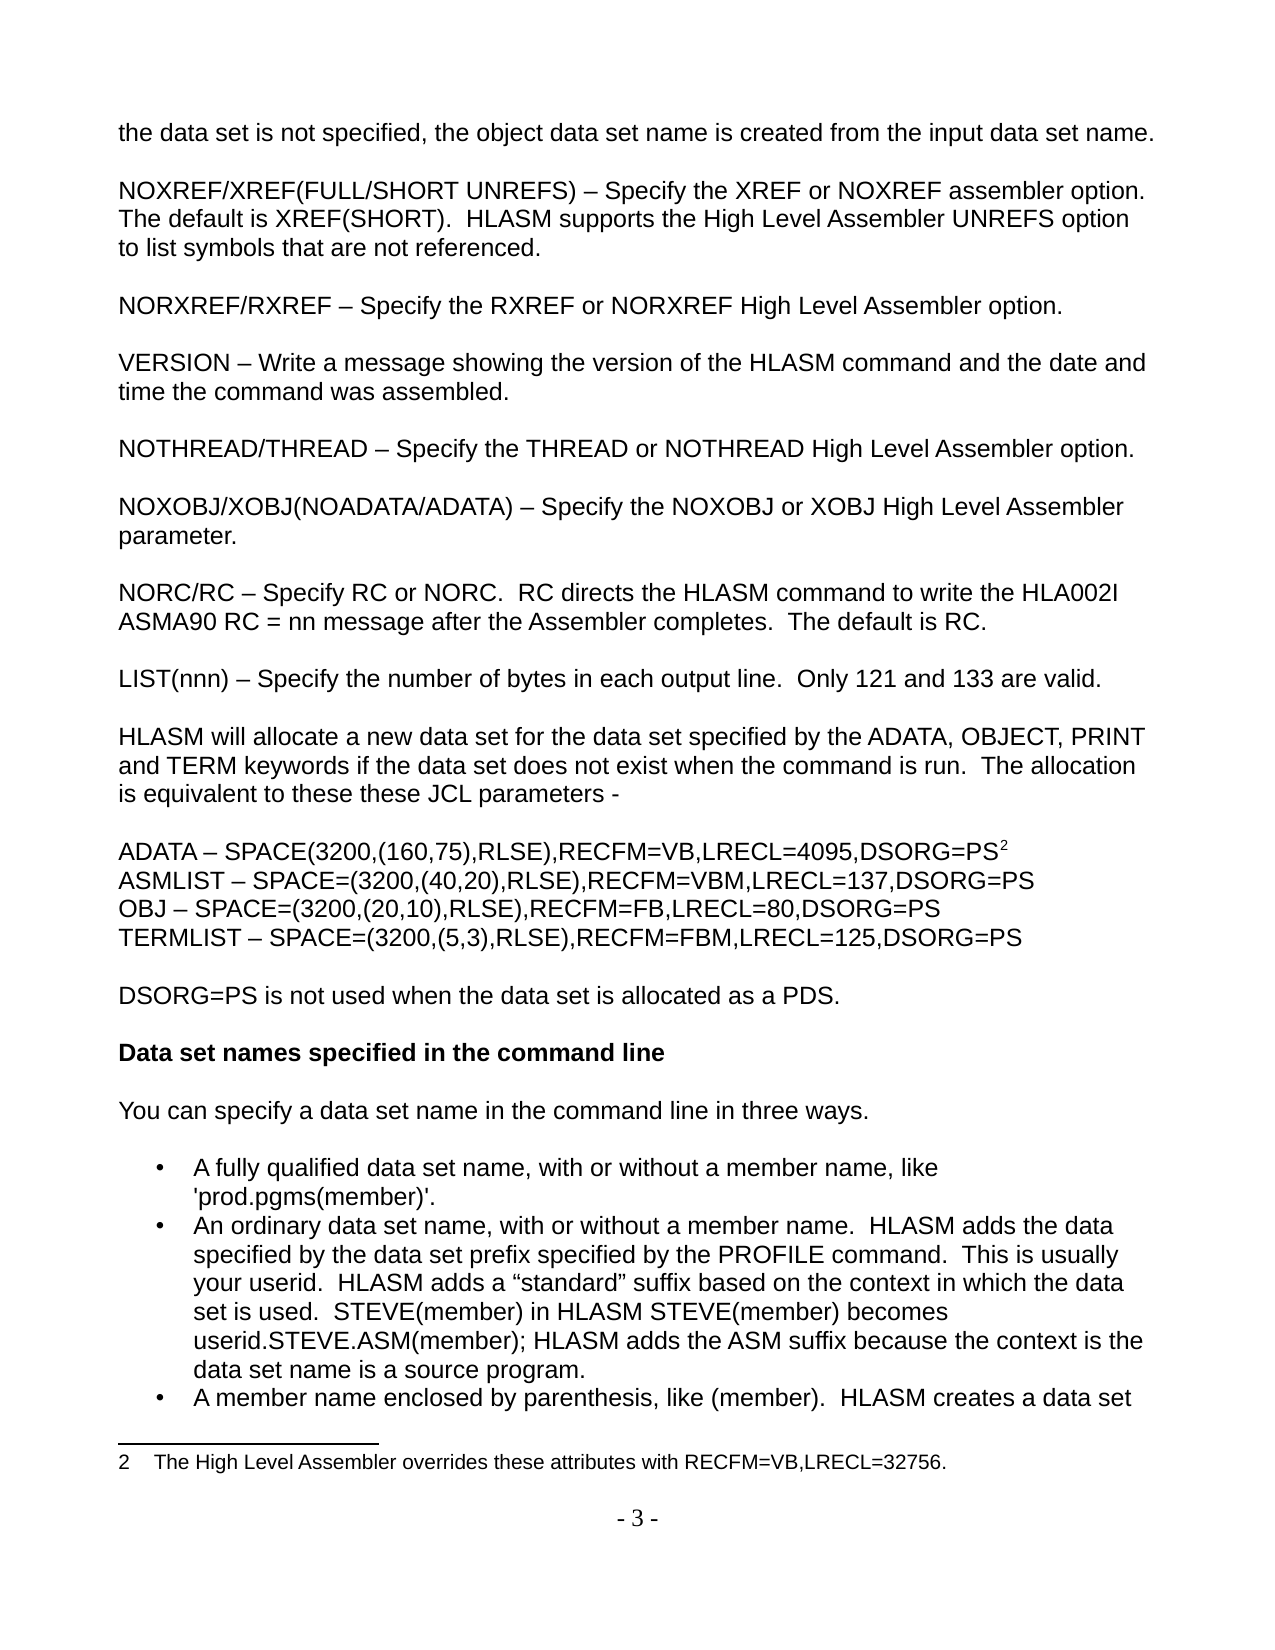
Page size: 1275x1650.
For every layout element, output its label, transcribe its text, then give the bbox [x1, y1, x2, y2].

text TERMLIST – SPACE=(3200,(5,3),RLSE),RECFM=FBM,LRECL=125,DSORG=PS [118, 923, 1157, 952]
list A fully qualified data set name, with or without a member name, like 'prod.pgms(member)'. [156, 1153, 1157, 1211]
text HLASM will allocate a new data set for the data set specified by the ADATA, OBJECT, PRINT and TERM keywords if the data set does not exist when the command is run. The allocation is equivalent to these these JCL parameters - [118, 722, 1157, 808]
text NOTHREAD/THREAD – Specify the THREAD or NOTHREAD High Level Assembler option. [118, 434, 1157, 463]
text The High Level Assembler overrides these attributes with RECFM=VB,LRECL=32756. [118, 1450, 1157, 1474]
text the data set is not specified, the object data set name is created from the input data set name. [118, 118, 1157, 147]
text VERSION – Write a message showing the version of the HLASM command and the date and time the command was assembled. [118, 348, 1157, 406]
text Data set names specified in the command line [118, 1038, 1157, 1067]
list A member name enclosed by parenthesis, like (member). HLASM creates a data set [156, 1383, 1157, 1412]
text NOXOBJ/XOBJ(NOADATA/ADATA) – Specify the NOXOBJ or XOBJ High Level Assembler parameter. [118, 492, 1157, 549]
list An ordinary data set name, with or without a member name. HLASM adds the data specified by the data set prefix specified by the PROFILE command. This is usually your userid. HLASM adds a “standard” suffix based on the context in which the data set is used. STEVE(member) in HLASM STEVE(member) becomes userid.STEVE.ASM(member); HLASM adds the ASM suffix because the context is the data set name is a source program. [156, 1211, 1157, 1383]
text NORXREF/RXREF – Specify the RXREF or NORXREF High Level Assembler option. [118, 291, 1157, 319]
text LIST(nnn) – Specify the number of bytes in each output line. Only 121 and 133 are valid. [118, 664, 1157, 693]
text NORC/RC – Specify RC or NORC. RC directs the HLASM command to write the HLA002I ASMA90 RC = nn message after the Assembler completes. The default is RC. [118, 578, 1157, 636]
text ADATA – SPACE(3200,(160,75),RLSE),RECFM=VB,LRECL=4095,DSORG=PS [118, 837, 1157, 866]
text ASMLIST – SPACE=(3200,(40,20),RLSE),RECFM=VBM,LRECL=137,DSORG=PS [118, 866, 1157, 894]
text You can specify a data set name in the command line in three ways. [118, 1096, 1157, 1124]
text DSORG=PS is not used when the data set is allocated as a PDS. [118, 981, 1157, 1009]
text NOXREF/XREF(FULL/SHORT UNREFS) – Specify the XREF or NOXREF assembler option. The default is XREF(SHORT). HLASM supports the High Level Assembler UNREFS option to list symbols that are not referenced. [118, 176, 1157, 262]
text OBJ – SPACE=(3200,(20,10),RLSE),RECFM=FB,LRECL=80,DSORG=PS [118, 894, 1157, 923]
